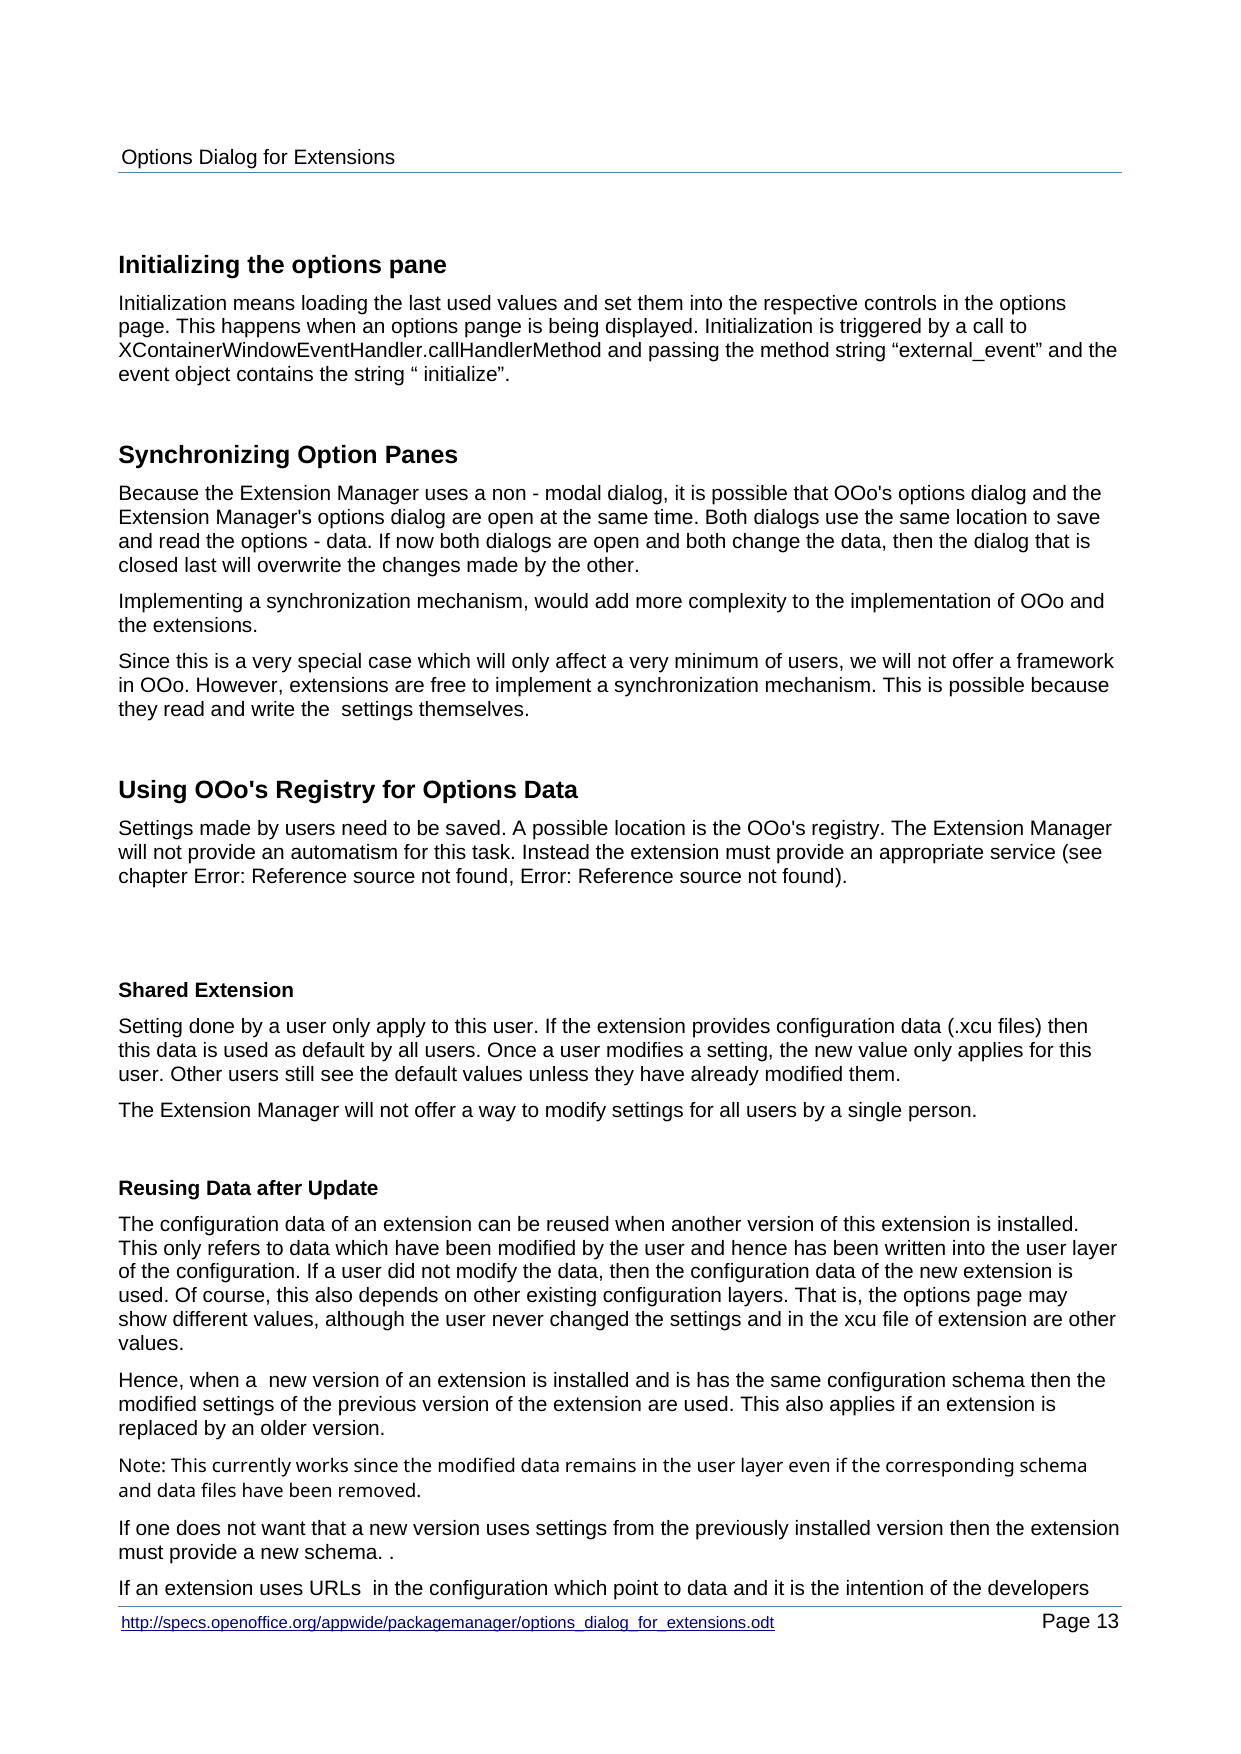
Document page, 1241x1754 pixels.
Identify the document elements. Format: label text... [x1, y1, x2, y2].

text If one does not want that a new version uses settings from the previously installed version then the extension must provide a new schema. . [118, 1516, 1122, 1563]
text The Extension Manager will not offer a way to modify settings for all users by a single person. [118, 1098, 1122, 1122]
text The configuration data of an extension can be reused when another version of this extension is installed. This only refers to data which have been modified by the user and hence has been written into the user layer of the configuration. If a user did not modify the data, then the configuration data of the new extension is used. Of course, this also depends on other existing configuration layers. That is, the options page may show different values, although the user never changed the settings and in the xcu file of extension are other values. [118, 1211, 1122, 1355]
text Since this is a very special case which will only affect a very minimum of users, we will not offer a framework in OOo. However, extensions are free to implement a synchronization mechanism. This is possible because they read and write the settings themselves. [118, 649, 1122, 721]
text Implementing a synchronization mechanism, would add more complexity to the implementation of OOo and the extensions. [118, 589, 1122, 637]
text Setting done by a user only apply to this user. If the extension provides configuration data (.xcu files) then this data is used as default by all users. Once a user modifies a setting, the new value only applies for this user. Other users still see the default values unless they have already modified them. [118, 1013, 1122, 1085]
subtitle Reusing Data after Update [118, 1176, 1122, 1199]
text Note: This currently works since the modified data remains in the user layer even if the corresponding schema and data files have been removed. [118, 1452, 1122, 1503]
subtitle Shared Extension [118, 978, 1122, 1002]
text Initialization means loading the last used values and set them into the respective controls in the options page. This happens when an options pange is being displayed. Initialization is triggered by a call to XContainerWindowEventHandler.callHandlerMethod and passing the method string “external_event” and the event object contains the string “ initialize”. [118, 290, 1122, 386]
text Settings made by users need to be saved. A possible location is the OOo's registry. The Extension Manager will not provide an automatism for this task. Instead the extension must provide an appropriate service (see chapter 1.8, 1.9). [118, 816, 1122, 887]
text If an extension uses URLs in the configuration which point to data and it is the intention of the developers [118, 1576, 1122, 1600]
subtitle Synchronizing Option Panes [118, 440, 1122, 469]
text Hence, when a new version of an extension is installed and is has the same configuration schema then the modified settings of the previous version of the extension are used. This also applies if an extension is replaced by an older version. [118, 1368, 1122, 1439]
subtitle Initializing the options pane [118, 250, 1122, 278]
text Because the Extension Manager uses a non - modal dialog, it is possible that OOo's options dialog and the Extension Manager's options dialog are open at the same time. Both dialogs use the same location to save and read the options - data. If now both dialogs are open and both change the data, then the dialog that is closed last will overwrite the changes made by the other. [118, 481, 1122, 576]
subtitle Using OOo's Registry for Options Data [118, 775, 1122, 804]
